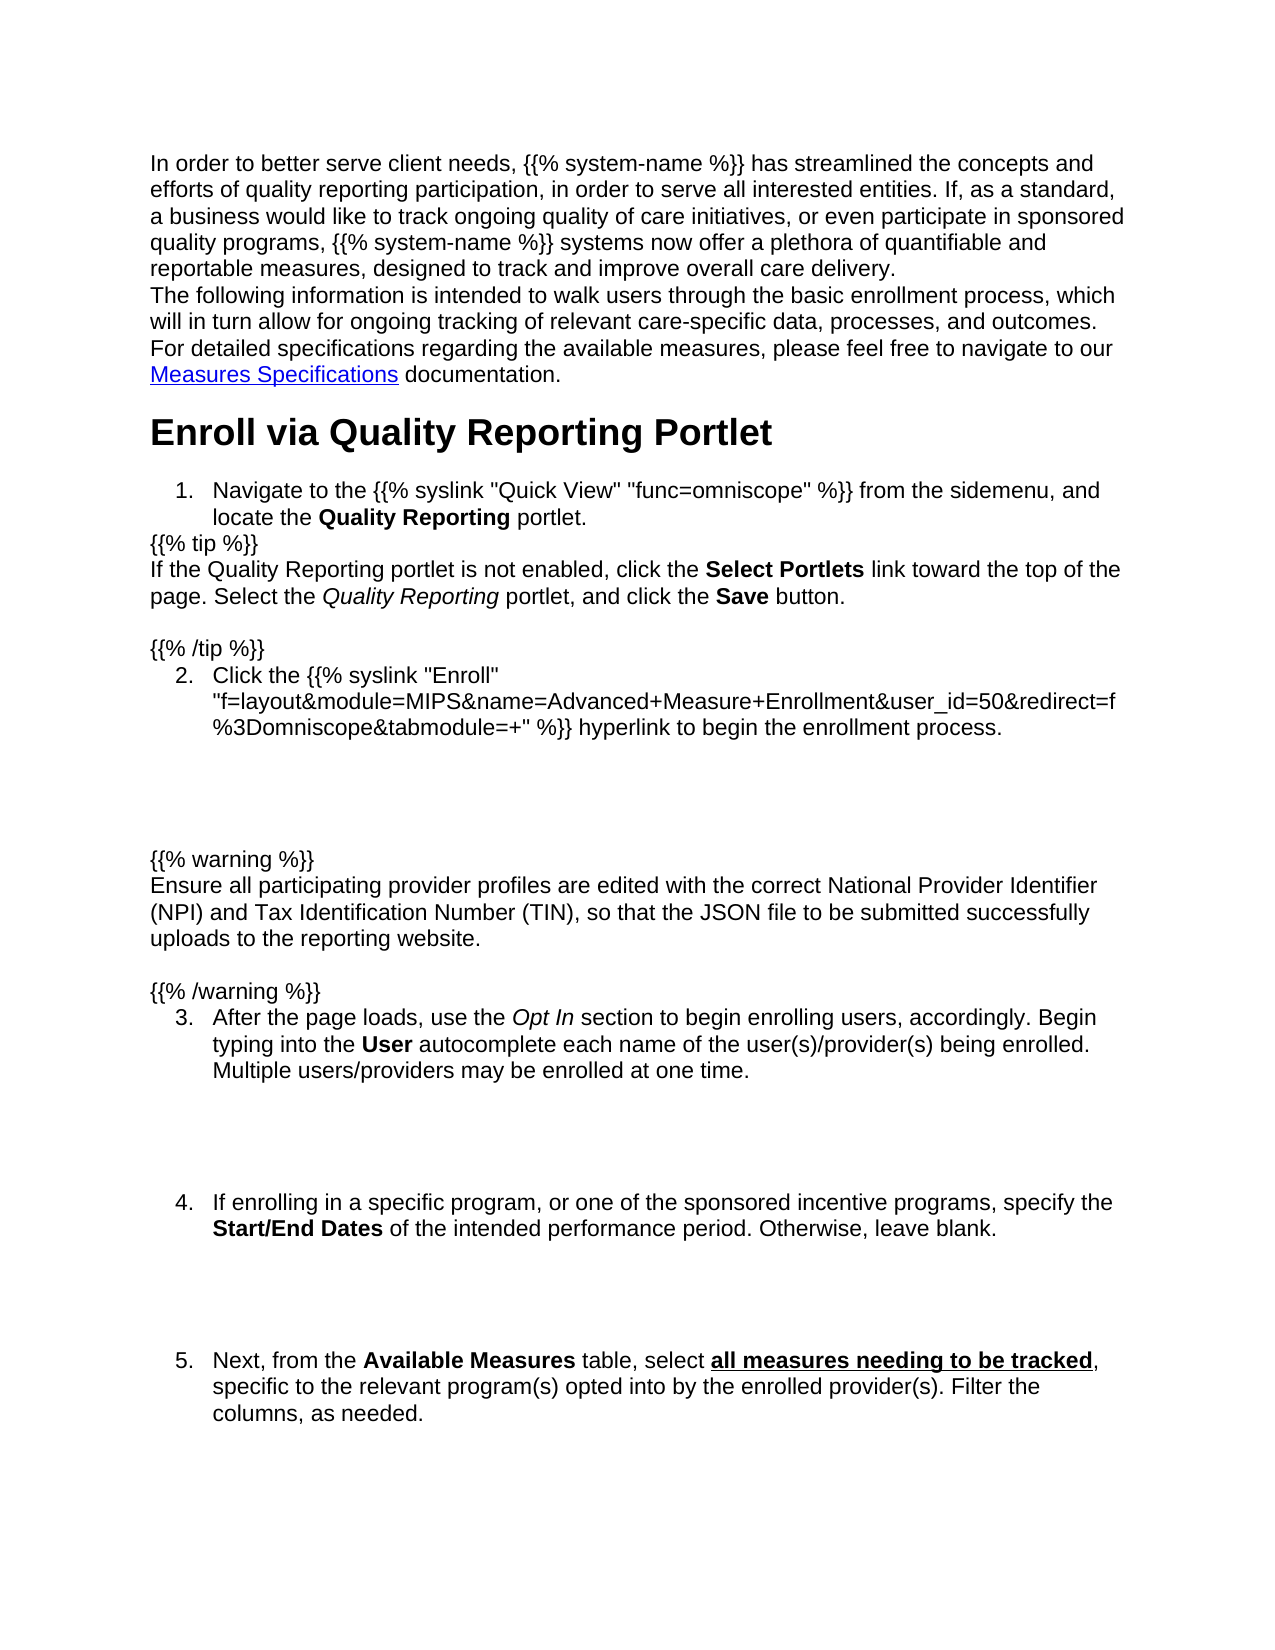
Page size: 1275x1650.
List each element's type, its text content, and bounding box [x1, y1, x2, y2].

list If enrolling in a specific program, or one of the sponsored incentive programs, specify the Start/End Dates of the intended performance period. Otherwise, leave blank. [175, 1189, 1125, 1347]
list Next, from the Available Measures table, select all measures needing to be tracked, specific to the relevant program(s) opted into by the enrolled provider(s). Filter the columns, as needed. [175, 1347, 1125, 1479]
list Click the {{% syslink "Enroll" "f=layout&module=MIPS&name=Advanced+Measure+Enrollment&user_id=50&redirect=f%3Domniscope&tabmodule=+" %}} hyperlink to begin the enrollment process. [175, 662, 1125, 846]
subtitle Enroll via Quality Reporting Portlet [150, 411, 1125, 454]
text {{% tip %}} If the Quality Reporting portlet is not enabled, click the Select Portlets link toward the top of the page. Select the Quality Reporting portlet, and click the Save button. {{% /tip %}} [150, 530, 1125, 662]
text {{% warning %}} Ensure all participating provider profiles are edited with the correct National Provider Identifier (NPI) and Tax Identification Number (TIN), so that the JSON file to be submitted successfully uploads to the reporting website. {{% /warning %}} [150, 846, 1125, 1004]
text The following information is intended to walk users through the basic enrollment process, which will in turn allow for ongoing tracking of relevant care-specific data, processes, and outcomes. For detailed specifications regarding the available measures, please feel free to navigate to our Measures Specifications documentation. [150, 282, 1125, 387]
list Navigate to the {{% syslink "Quick View" "func=omniscope" %}} from the sidemenu, and locate the Quality Reporting portlet. [175, 477, 1125, 530]
list After the page loads, use the Opt In section to begin enrolling users, accordingly. Begin typing into the User autocomplete each name of the user(s)/provider(s) being enrolled. Multiple users/providers may be enrolled at one time. [175, 1004, 1125, 1189]
text In order to better serve client needs, {{% system-name %}} has streamlined the concepts and efforts of quality reporting participation, in order to serve all interested entities. If, as a standard, a business would like to track ongoing quality of care initiatives, or even participate in sponsored quality programs, {{% system-name %}} systems now offer a plethora of quantifiable and reportable measures, designed to track and improve overall care delivery. [150, 150, 1125, 282]
